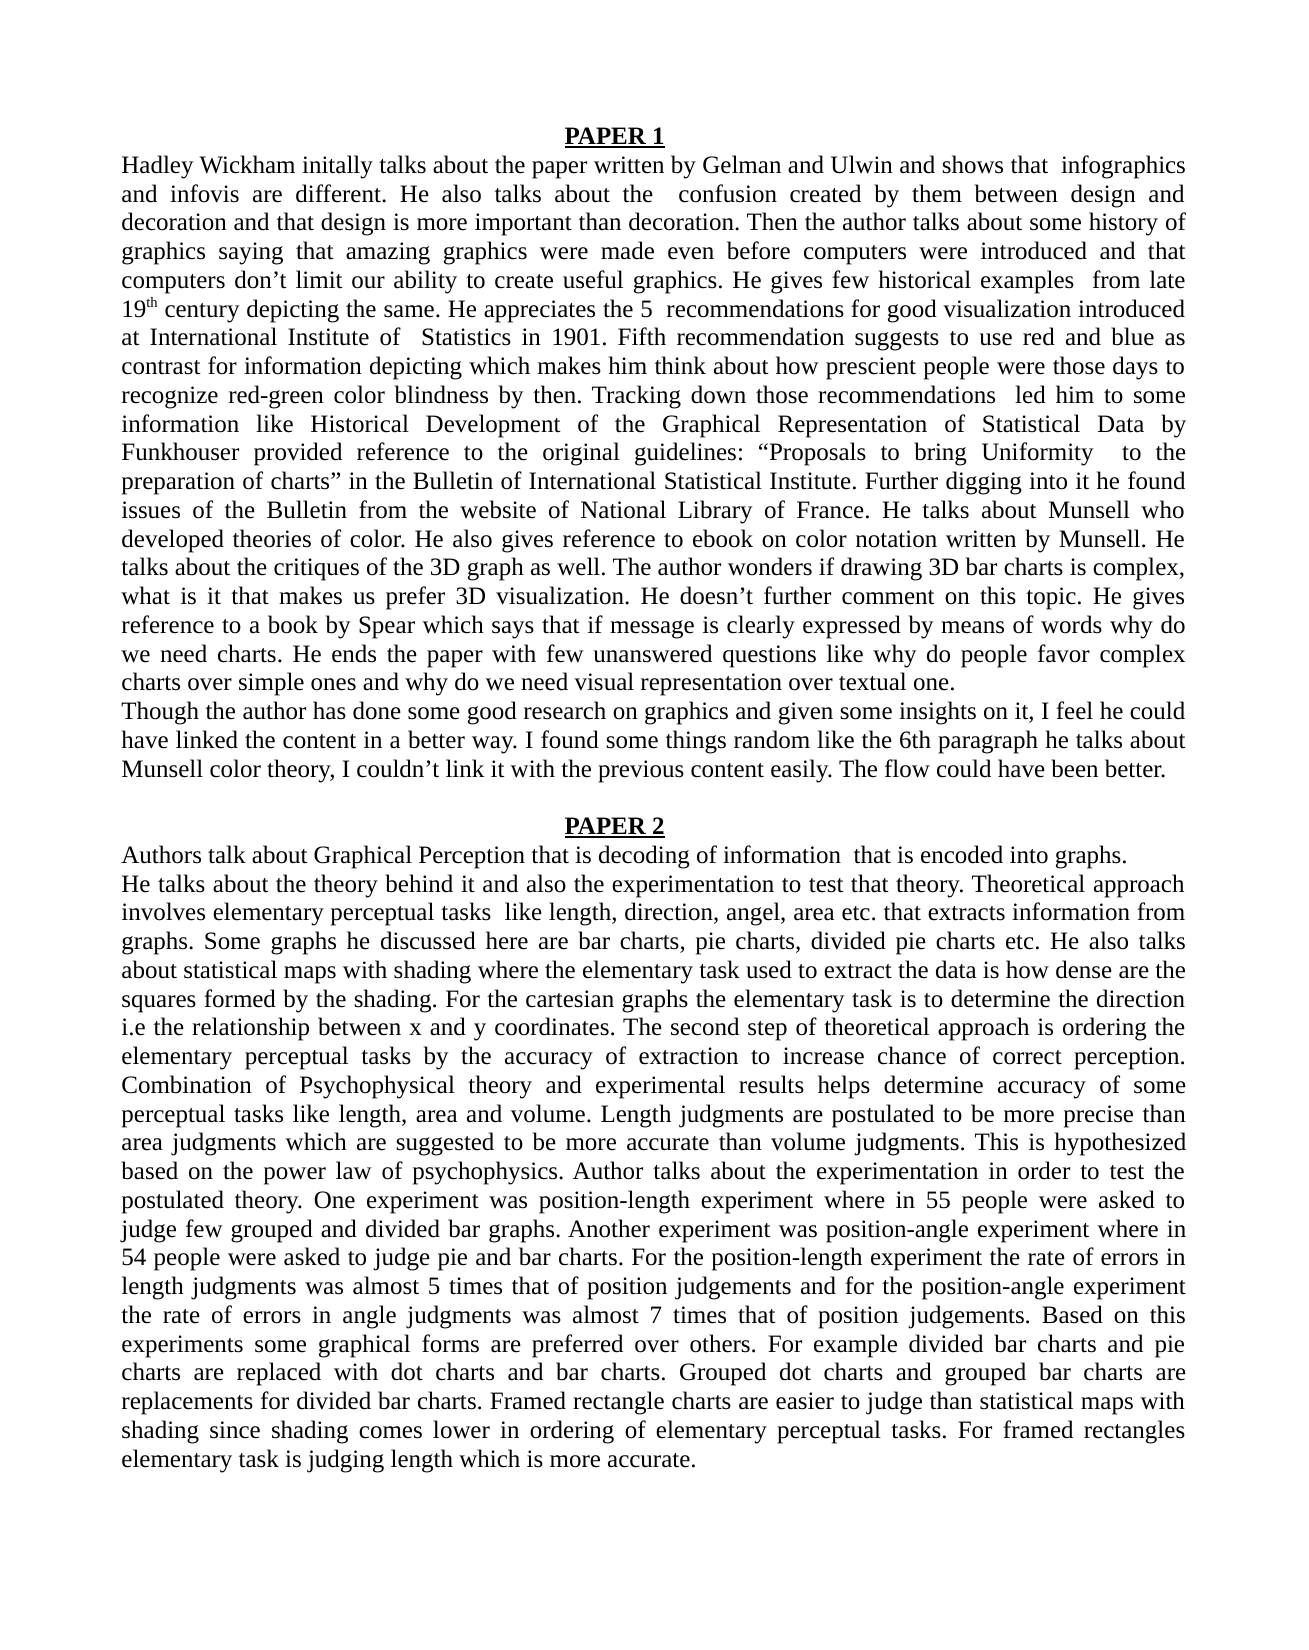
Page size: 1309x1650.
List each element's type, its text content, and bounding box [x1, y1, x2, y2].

text Though the author has done some good research on graphics and given some insights on it, I feel he could have linked the content in a better way. I found some things random like the 6th paragraph he talks about Munsell color theory, I couldn’t link it with the previous content easily. The flow could have been better. [121, 696, 1187, 782]
text Hadley Wickham initally talks about the paper written by Gelman and Ulwin and shows that infographics and infovis are different. He also talks about the confusion created by them between design and decoration and that design is more important than decoration. Then the author talks about some history of graphics saying that amazing graphics were made even before computers were introduced and that computers don’t limit our ability to create useful graphics. He gives few historical examples from late 19th century depicting the same. He appreciates the 5 recommendations for good visualization introduced at International Institute of Statistics in 1901. Fifth recommendation suggests to use red and blue as contrast for information depicting which makes him think about how prescient people were those days to recognize red-green color blindness by then. Tracking down those recommendations led him to some information like Historical Development of the Graphical Representation of Statistical Data by Funkhouser provided reference to the original guidelines: “Proposals to bring Uniformity to the preparation of charts” in the Bulletin of International Statistical Institute. Further digging into it he found issues of the Bulletin from the website of National Library of France. He talks about Munsell who developed theories of color. He also gives reference to ebook on color notation written by Munsell. He talks about the critiques of the 3D graph as well. The author wonders if drawing 3D bar charts is complex, what is it that makes us prefer 3D visualization. He doesn’t further comment on this topic. He gives reference to a book by Spear which says that if message is clearly expressed by means of words why do we need charts. He ends the paper with few unanswered questions like why do people favor complex charts over simple ones and why do we need visual representation over textual one. [121, 150, 1187, 696]
text PAPER 2 [121, 811, 1187, 840]
text He talks about the theory behind it and also the experimentation to test that theory. Theoretical approach involves elementary perceptual tasks like length, direction, angel, area etc. that extracts information from graphs. Some graphs he discussed here are bar charts, pie charts, divided pie charts etc. He also talks about statistical maps with shading where the elementary task used to extract the data is how dense are the squares formed by the shading. For the cartesian graphs the elementary task is to determine the direction i.e the relationship between x and y coordinates. The second step of theoretical approach is ordering the elementary perceptual tasks by the accuracy of extraction to increase chance of correct perception. Combination of Psychophysical theory and experimental results helps determine accuracy of some perceptual tasks like length, area and volume. Length judgments are postulated to be more precise than area judgments which are suggested to be more accurate than volume judgments. This is hypothesized based on the power law of psychophysics. Author talks about the experimentation in order to test the postulated theory. One experiment was position-length experiment where in 55 people were asked to judge few grouped and divided bar graphs. Another experiment was position-angle experiment where in 54 people were asked to judge pie and bar charts. For the position-length experiment the rate of errors in length judgments was almost 5 times that of position judgements and for the position-angle experiment the rate of errors in angle judgments was almost 7 times that of position judgements. Based on this experiments some graphical forms are preferred over others. For example divided bar charts and pie charts are replaced with dot charts and bar charts. Grouped dot charts and grouped bar charts are replacements for divided bar charts. Framed rectangle charts are easier to judge than statistical maps with shading since shading comes lower in ordering of elementary perceptual tasks. For framed rectangles elementary task is judging length which is more accurate. [121, 869, 1187, 1472]
text Authors talk about Graphical Perception that is decoding of information that is encoded into graphs. [121, 840, 1187, 869]
text PAPER 1 [121, 121, 1187, 150]
